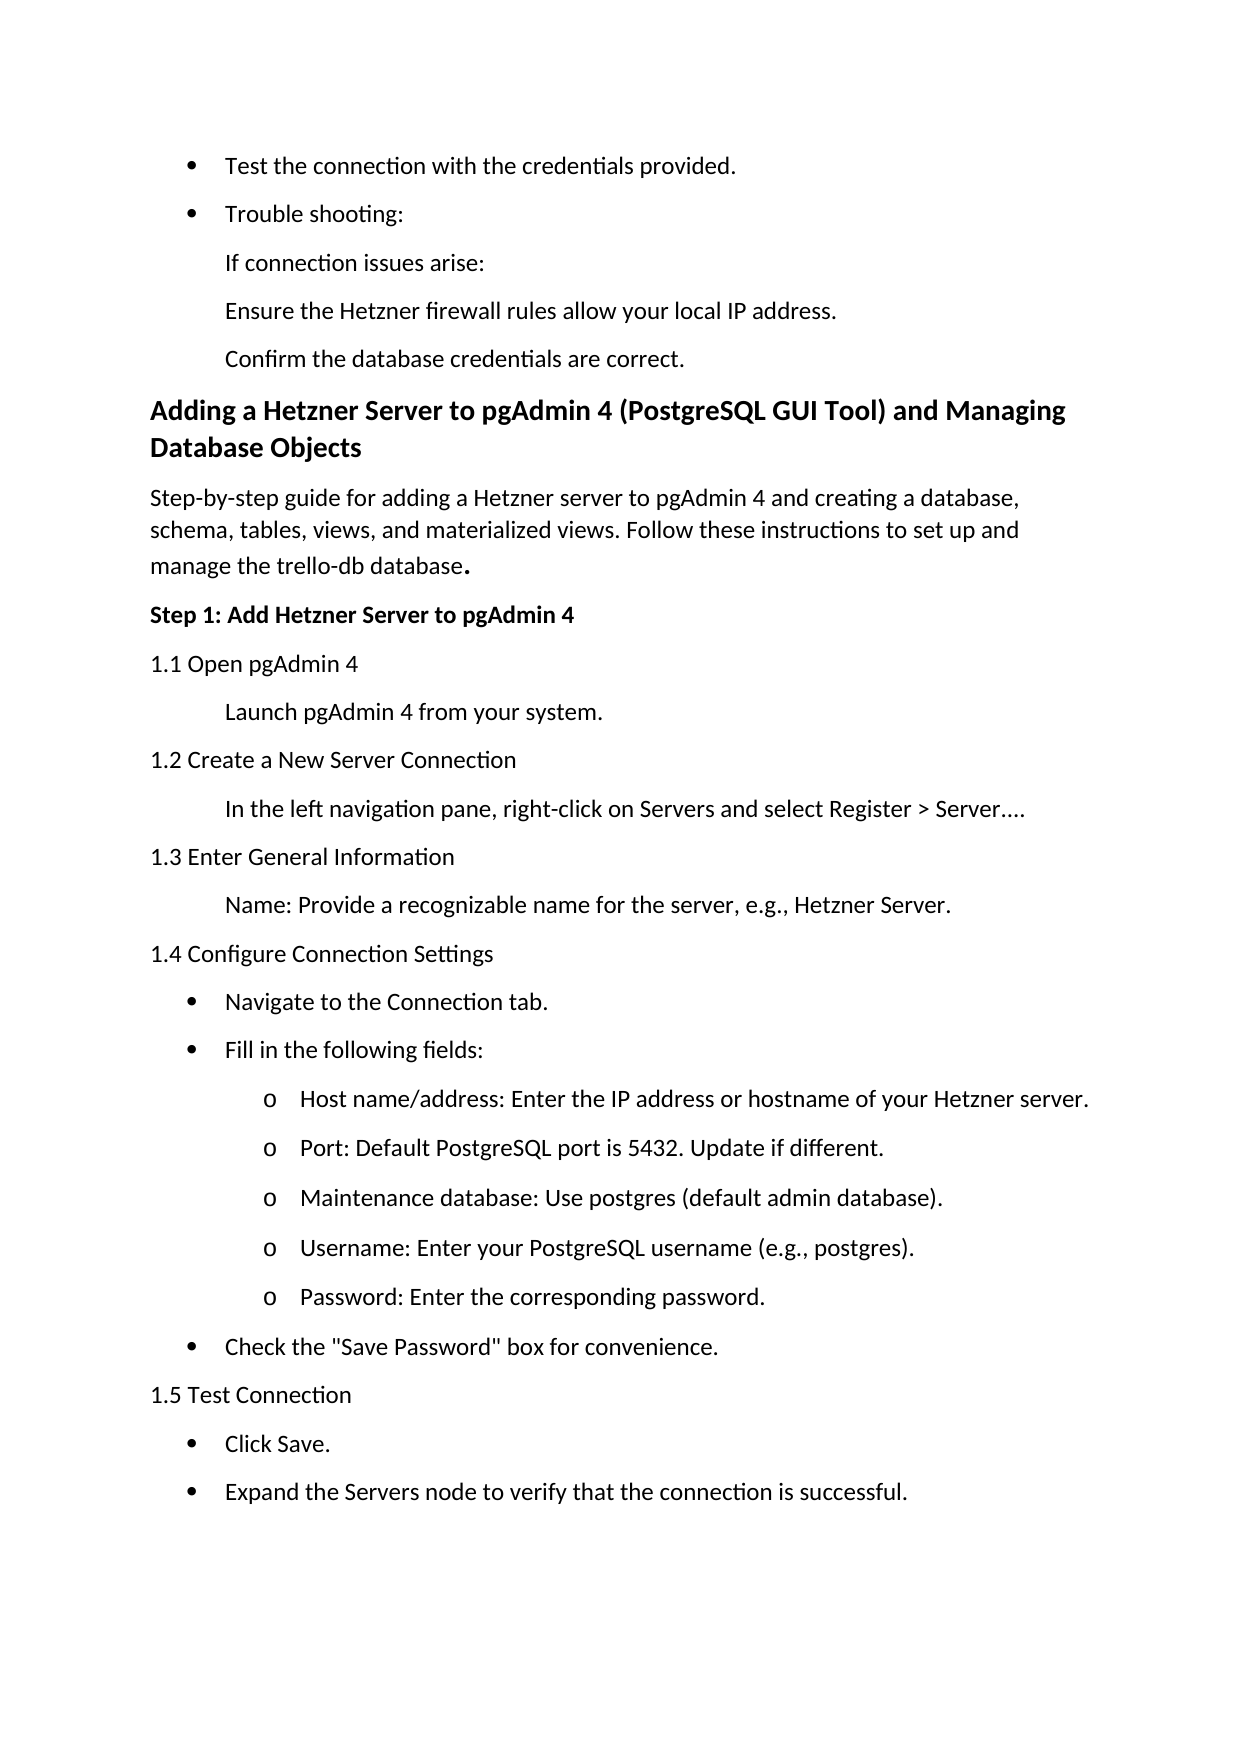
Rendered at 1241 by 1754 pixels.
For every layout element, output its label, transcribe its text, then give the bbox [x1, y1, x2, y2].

list In the left navigation pane, right-click on Servers and select Register > Server.... [187, 793, 1090, 823]
text Ensure the Hetzner firewall rules allow your local IP address. [225, 295, 1090, 326]
text Step 1: Add Hetzner Server to pgAdmin 4 [150, 599, 1090, 630]
list Port: Default PostgreSQL port is 5432. Update if different. [262, 1132, 1090, 1164]
list Trouble shooting: [187, 198, 1090, 229]
text Adding a Hetzner Server to pgAdmin 4 (PostgreSQL GUI Tool) and Managing Database Objects [150, 392, 1090, 464]
list Username: Enter your PostgreSQL username (e.g., postgres). [262, 1232, 1090, 1264]
list Enter General Information [150, 841, 1090, 872]
list Test Connection [150, 1379, 1090, 1410]
list Expand the Servers node to verify that the connection is successful. [187, 1476, 1090, 1507]
text Step-by-step guide for adding a Hetzner server to pgAdmin 4 and creating a database, schema, tables, views, and materialized views. Follow these instructions to set up and manage the trello-db database. [150, 482, 1090, 581]
list Name: Provide a recognizable name for the server, e.g., Hetzner Server. [187, 889, 1090, 920]
list Test the connection with the credentials provided. [187, 150, 1090, 181]
list Check the "Save Password" box for convenience. [187, 1331, 1090, 1362]
list Launch pgAdmin 4 from your system. [187, 696, 1090, 727]
text Confirm the database credentials are correct. [225, 343, 1090, 374]
list Maintenance database: Use postgres (default admin database). [262, 1182, 1090, 1214]
list Host name/address: Enter the IP address or hostname of your Hetzner server. [262, 1083, 1090, 1114]
list Click Save. [187, 1428, 1090, 1458]
list Navigate to the Connection tab. [187, 986, 1090, 1017]
list Configure Connection Settings [150, 938, 1090, 968]
list Fill in the following fields: [187, 1034, 1090, 1065]
list Create a New Server Connection [150, 744, 1090, 775]
list Password: Enter the corresponding password. [262, 1282, 1090, 1313]
text If connection issues arise: [225, 247, 1090, 277]
list Open pgAdmin 4 [150, 648, 1090, 678]
